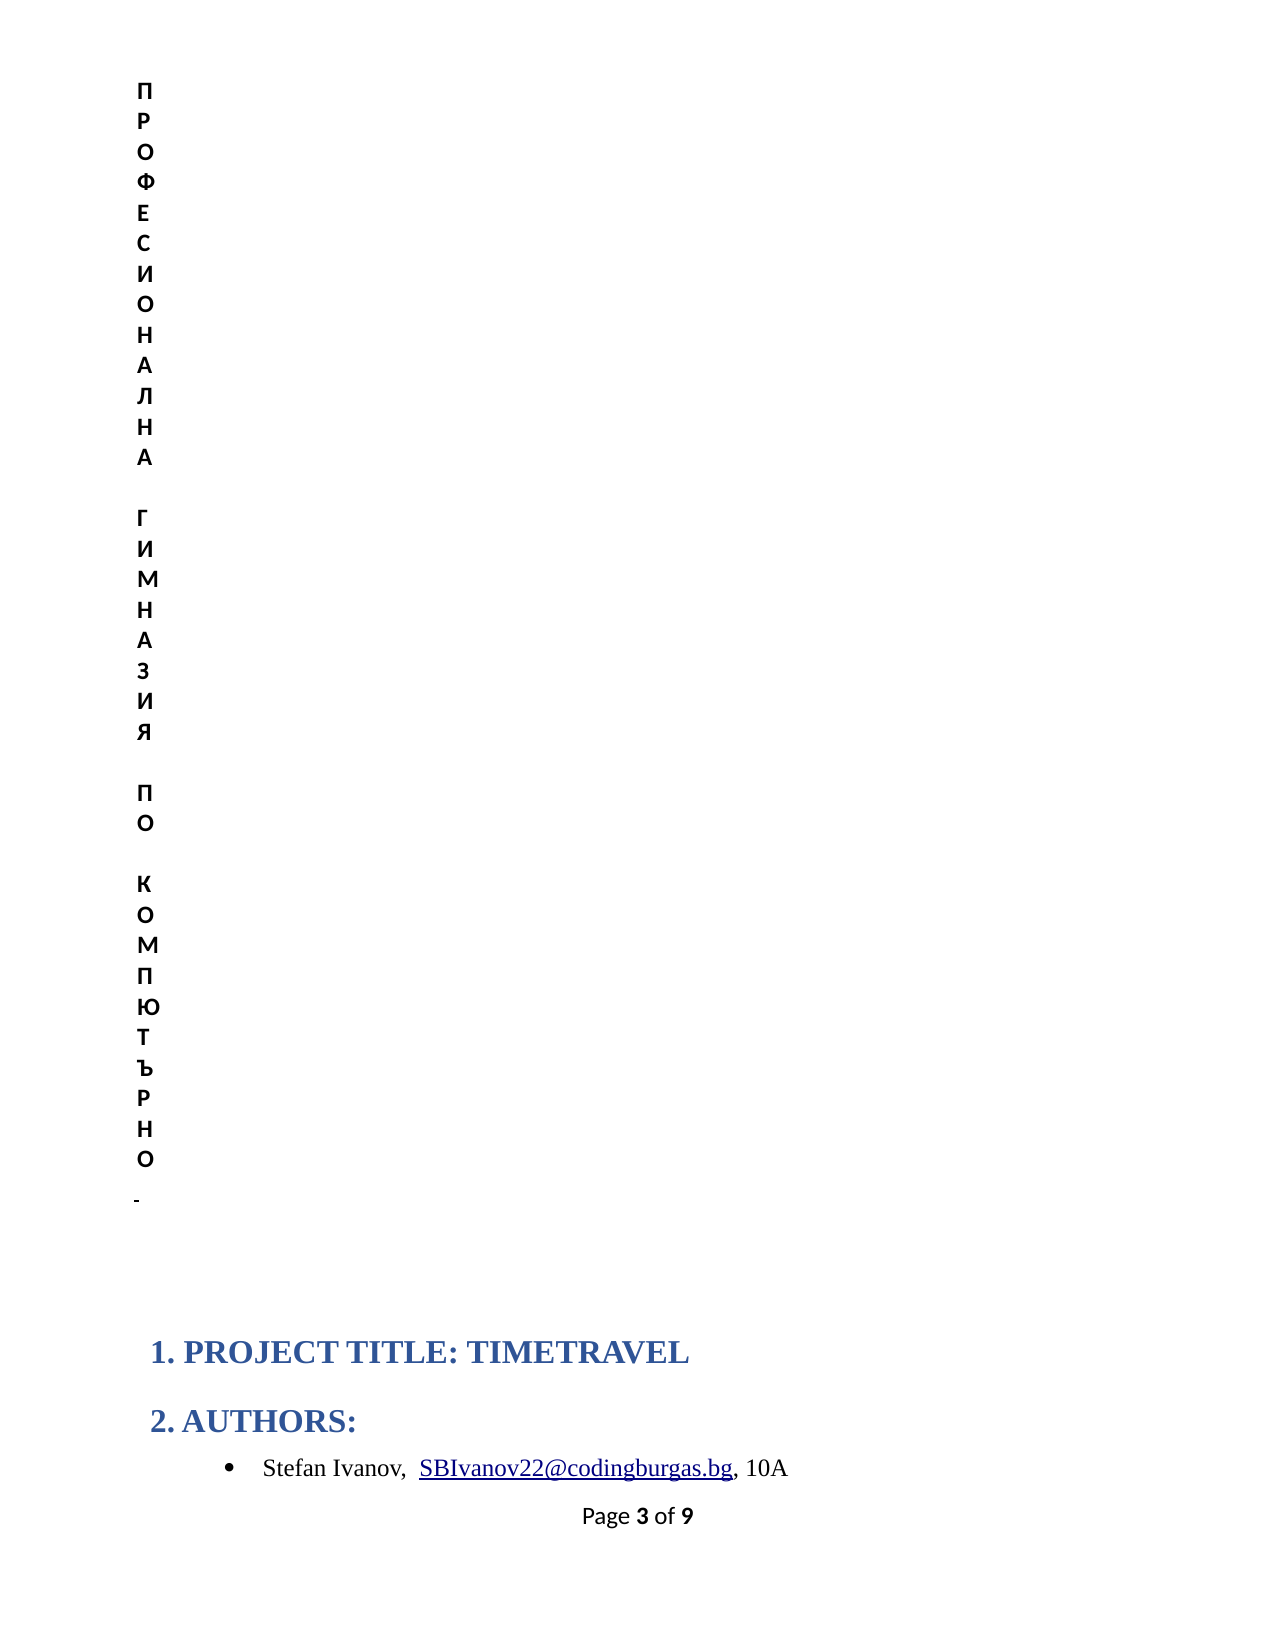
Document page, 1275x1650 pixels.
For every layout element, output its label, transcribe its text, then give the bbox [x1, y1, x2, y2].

subtitle 2. AUTHORS: [150, 1401, 1125, 1439]
list Stefan Ivanov, SBIvanov22@codingburgas.bg, 10A [225, 1453, 1125, 1482]
subtitle 1. PROJECT TITLE: TIMETRAVEL [150, 1332, 1125, 1370]
